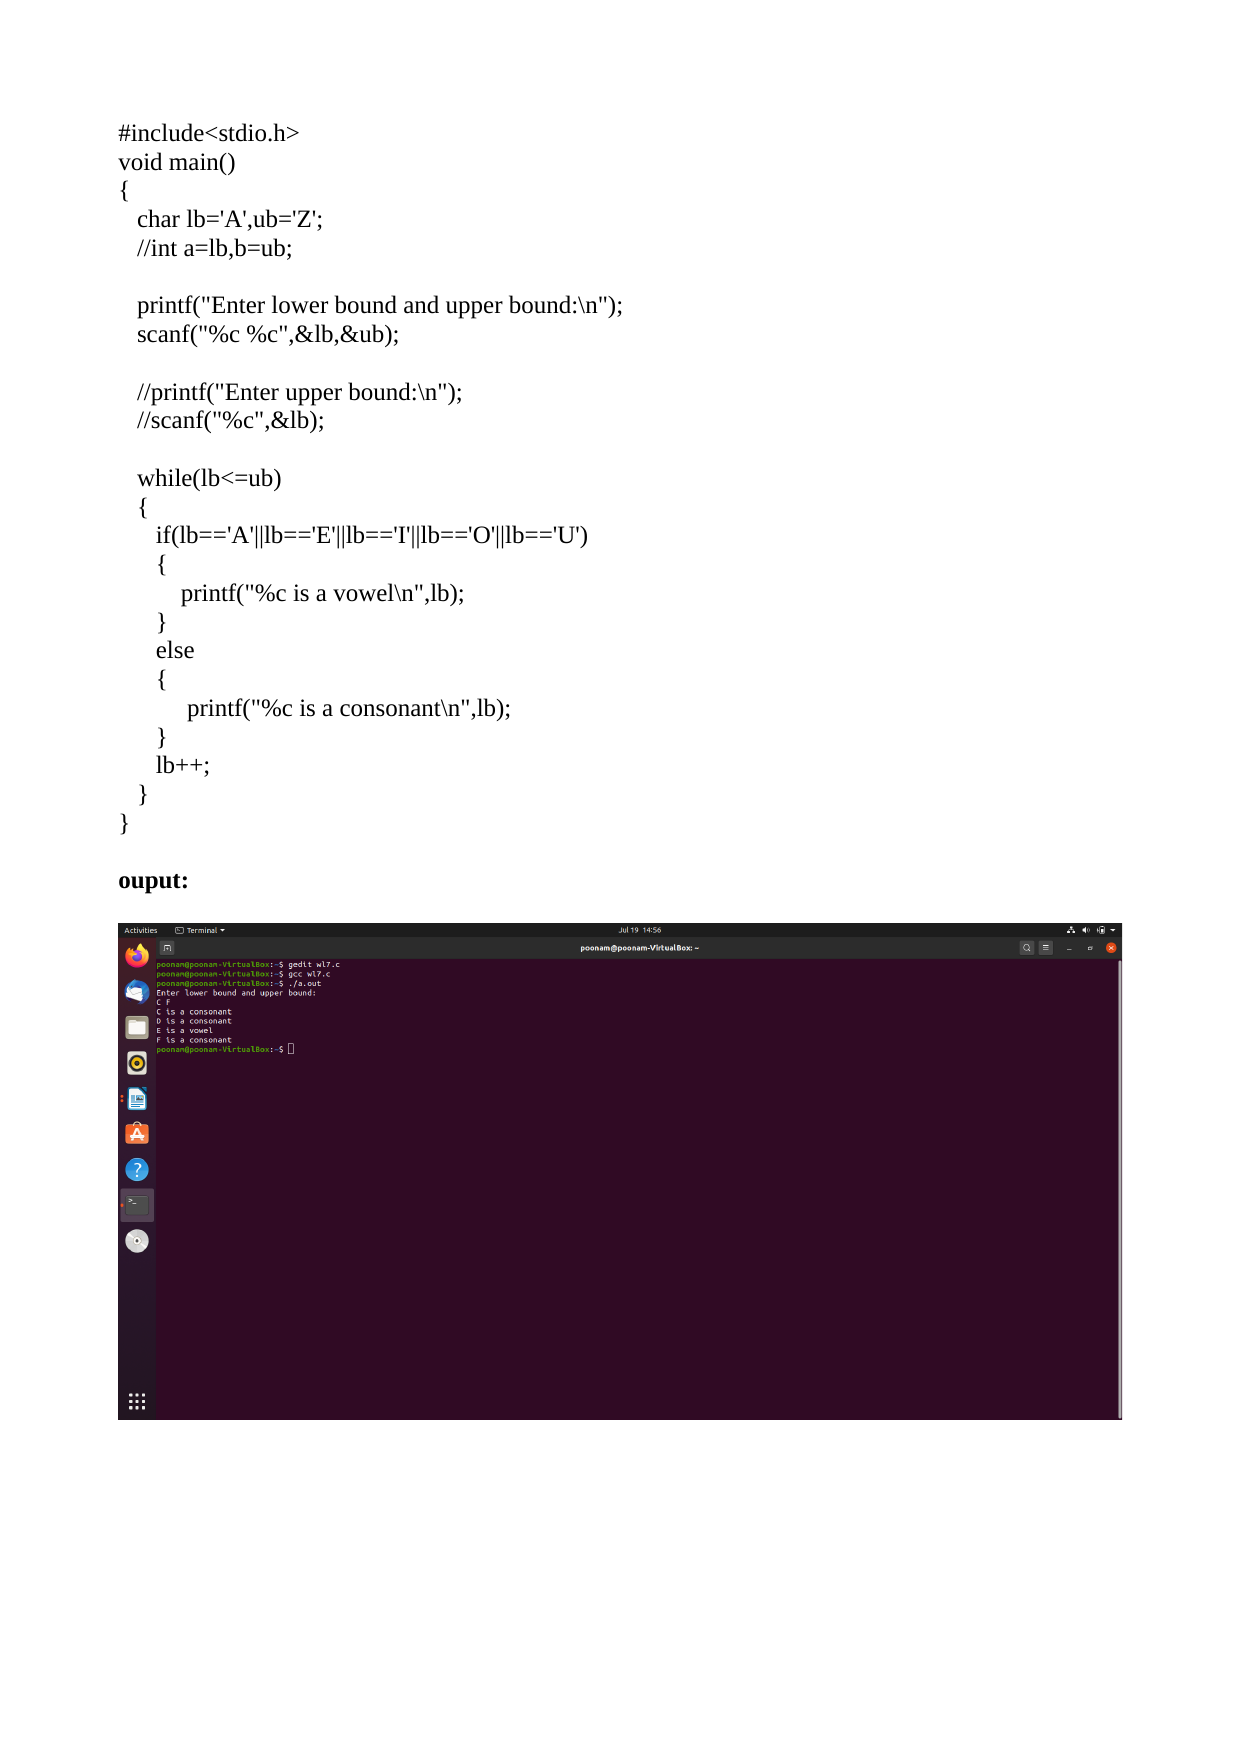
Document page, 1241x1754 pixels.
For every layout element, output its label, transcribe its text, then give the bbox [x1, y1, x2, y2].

text } [118, 808, 1122, 837]
text while(lb<=ub) [118, 463, 1122, 492]
text if(lb=='A'||lb=='E'||lb=='I'||lb=='O'||lb=='U') [118, 521, 1122, 549]
text { [118, 549, 1122, 578]
text #include<stdio.h> [118, 118, 1122, 147]
text scanf("%c %c",&lb,&ub); [118, 319, 1122, 348]
text //int a=lb,b=ub; [118, 233, 1122, 262]
text //scanf("%c",&lb); [118, 406, 1122, 434]
text { [118, 664, 1122, 693]
text { [118, 176, 1122, 204]
text printf("%c is a consonant\n",lb); [118, 693, 1122, 722]
text ouput: [118, 866, 1122, 894]
text { [118, 492, 1122, 521]
text } [118, 722, 1122, 751]
text printf("%c is a vowel\n",lb); [118, 578, 1122, 607]
text } [118, 607, 1122, 636]
text lb++; [118, 751, 1122, 779]
picture [118, 923, 1123, 1420]
text else [118, 636, 1122, 664]
text char lb='A',ub='Z'; [118, 204, 1122, 233]
text } [118, 779, 1122, 808]
text //printf("Enter upper bound:\n"); [118, 377, 1122, 406]
text void main() [118, 147, 1122, 176]
text printf("Enter lower bound and upper bound:\n"); [118, 291, 1122, 319]
